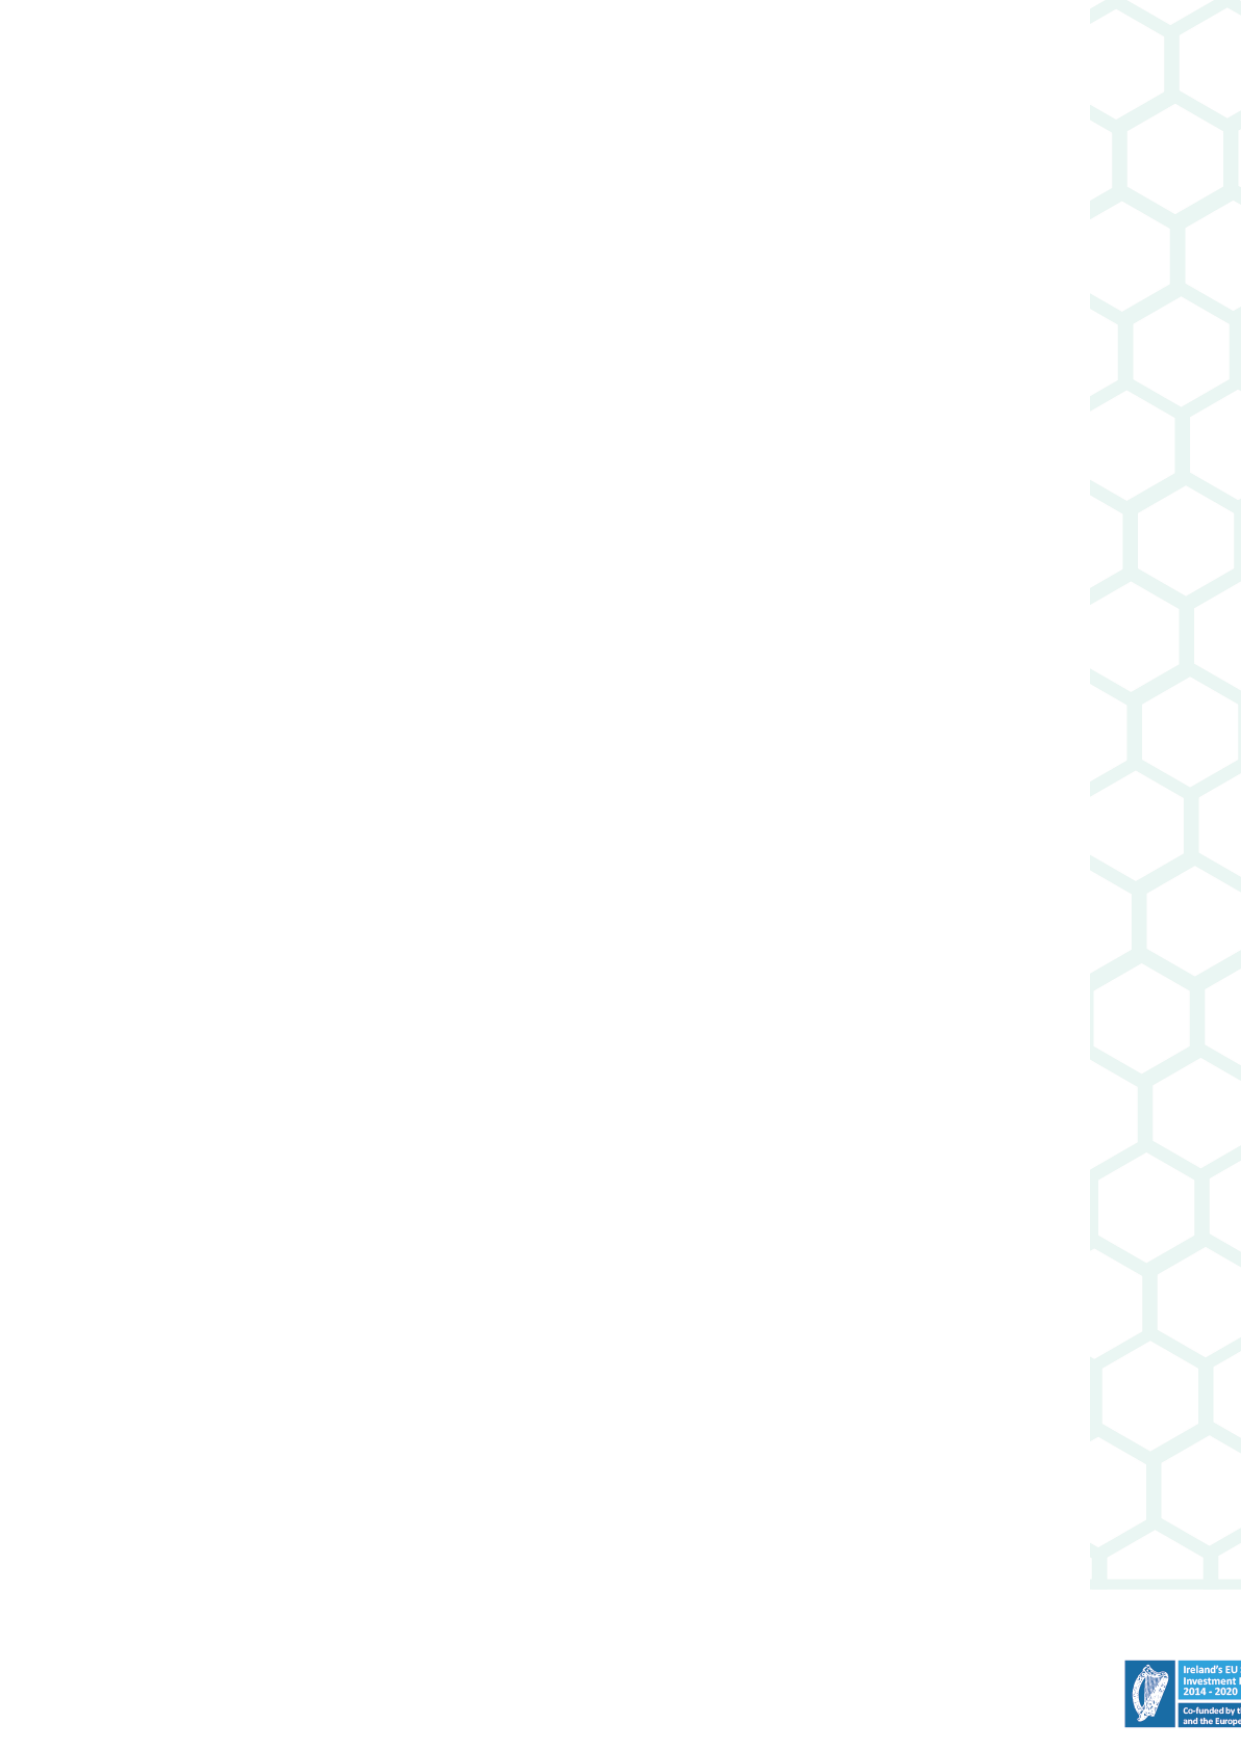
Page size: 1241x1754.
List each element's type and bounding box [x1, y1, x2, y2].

picture [1090, 0, 1241, 1750]
